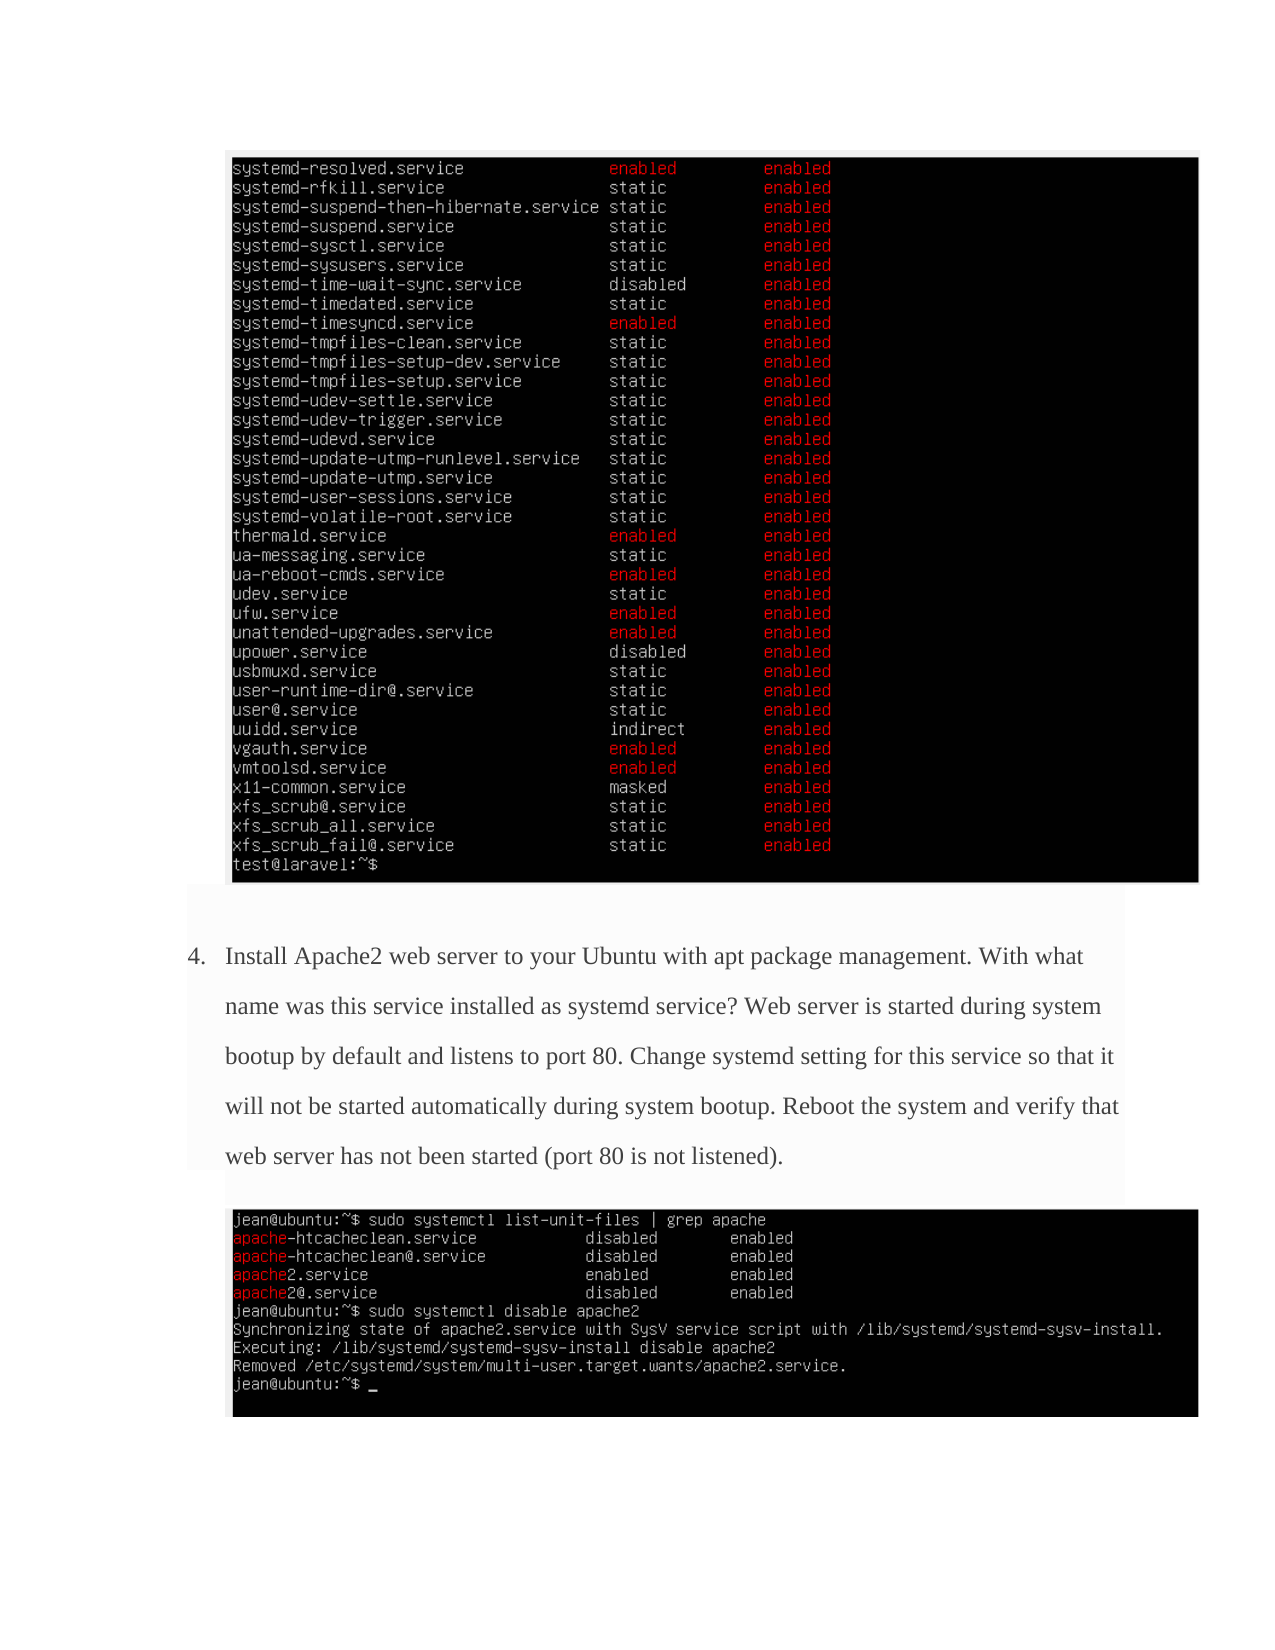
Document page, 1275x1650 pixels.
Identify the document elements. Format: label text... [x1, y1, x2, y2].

list Install Apache2 web server to your Ubuntu with apt package management. With what name was this service installed as systemd service? Web server is started during system bootup by default and listens to port 80. Change systemd setting for this service so that it will not be started automatically during system bootup. Reboot the system and verify that web server has not been started (port 80 is not listened). [187, 920, 1125, 1170]
